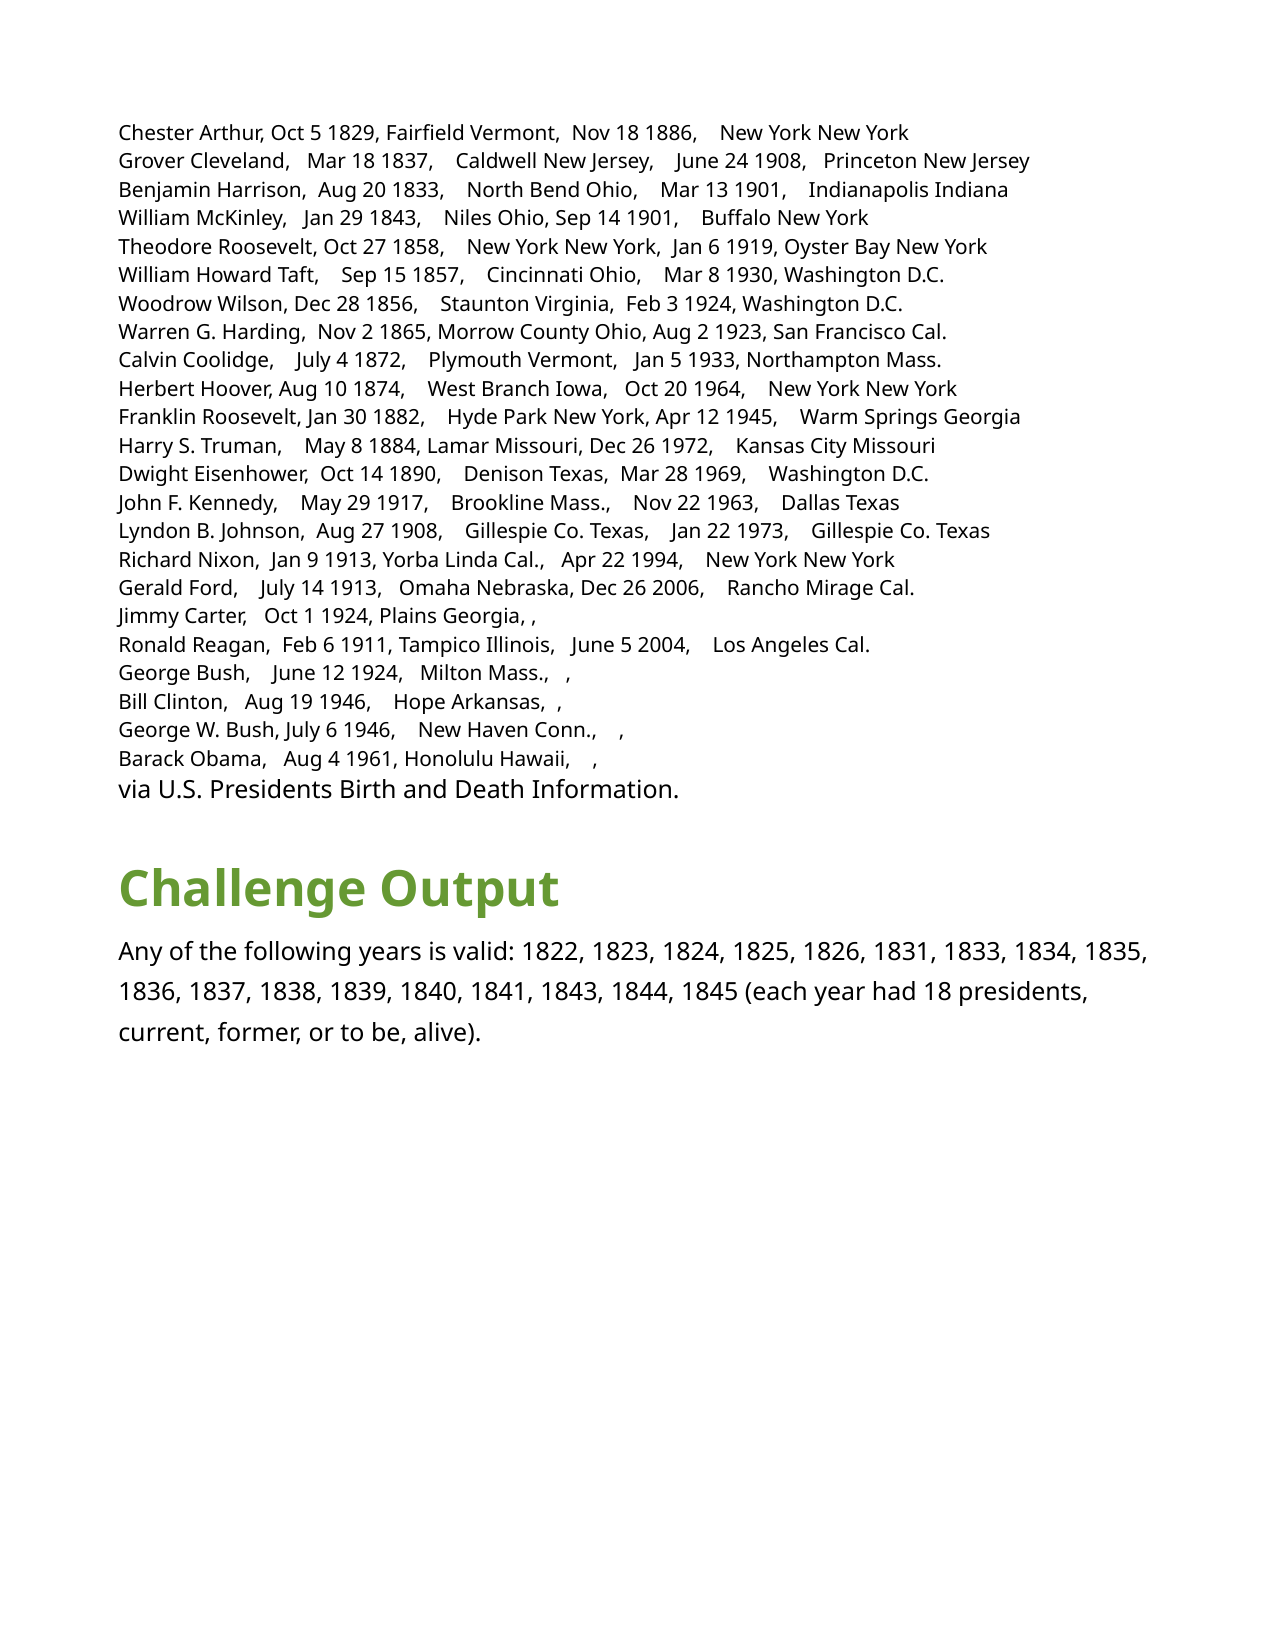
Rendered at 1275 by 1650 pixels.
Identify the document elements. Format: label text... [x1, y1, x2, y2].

text William Howard Taft, Sep 15 1857, Cincinnati Ohio, Mar 8 1930, Washington D.C. [118, 260, 1157, 289]
text Gerald Ford, July 14 1913, Omaha Nebraska, Dec 26 2006, Rancho Mirage Cal. [118, 573, 1157, 602]
text George W. Bush, July 6 1946, New Haven Conn., , [118, 715, 1157, 744]
text Any of the following years is valid: 1822, 1823, 1824, 1825, 1826, 1831, 1833, 1834, 1835, 1836, 1837, 1838, 1839, 1840, 1841, 1843, 1844, 1845 (each year had 18 presidents, current, former, or to be, alive). [118, 933, 1157, 1049]
text Lyndon B. Johnson, Aug 27 1908, Gillespie Co. Texas, Jan 22 1973, Gillespie Co. Texas [118, 516, 1157, 545]
text Dwight Eisenhower, Oct 14 1890, Denison Texas, Mar 28 1969, Washington D.C. [118, 459, 1157, 488]
text Warren G. Harding, Nov 2 1865, Morrow County Ohio, Aug 2 1923, San Francisco Cal. [118, 317, 1157, 346]
text Woodrow Wilson, Dec 28 1856, Staunton Virginia, Feb 3 1924, Washington D.C. [118, 289, 1157, 317]
text William McKinley, Jan 29 1843, Niles Ohio, Sep 14 1901, Buffalo New York [118, 203, 1157, 232]
text Chester Arthur, Oct 5 1829, Fairfield Vermont, Nov 18 1886, New York New York [118, 118, 1157, 147]
text via U.S. Presidents Birth and Death Information. [118, 772, 1157, 806]
text Ronald Reagan, Feb 6 1911, Tampico Illinois, June 5 2004, Los Angeles Cal. [118, 630, 1157, 658]
subtitle Challenge Output [118, 853, 1157, 921]
text Bill Clinton, Aug 19 1946, Hope Arkansas, , [118, 687, 1157, 715]
text Benjamin Harrison, Aug 20 1833, North Bend Ohio, Mar 13 1901, Indianapolis Indiana [118, 175, 1157, 203]
text John F. Kennedy, May 29 1917, Brookline Mass., Nov 22 1963, Dallas Texas [118, 488, 1157, 516]
text George Bush, June 12 1924, Milton Mass., , [118, 658, 1157, 687]
text Herbert Hoover, Aug 10 1874, West Branch Iowa, Oct 20 1964, New York New York [118, 374, 1157, 402]
text Harry S. Truman, May 8 1884, Lamar Missouri, Dec 26 1972, Kansas City Missouri [118, 431, 1157, 459]
text Barack Obama, Aug 4 1961, Honolulu Hawaii, , [118, 744, 1157, 772]
text Richard Nixon, Jan 9 1913, Yorba Linda Cal., Apr 22 1994, New York New York [118, 545, 1157, 573]
text Franklin Roosevelt, Jan 30 1882, Hyde Park New York, Apr 12 1945, Warm Springs Georgia [118, 402, 1157, 431]
text Theodore Roosevelt, Oct 27 1858, New York New York, Jan 6 1919, Oyster Bay New York [118, 232, 1157, 260]
text Calvin Coolidge, July 4 1872, Plymouth Vermont, Jan 5 1933, Northampton Mass. [118, 346, 1157, 374]
text Jimmy Carter, Oct 1 1924, Plains Georgia, , [118, 602, 1157, 630]
text Grover Cleveland, Mar 18 1837, Caldwell New Jersey, June 24 1908, Princeton New Jersey [118, 147, 1157, 175]
